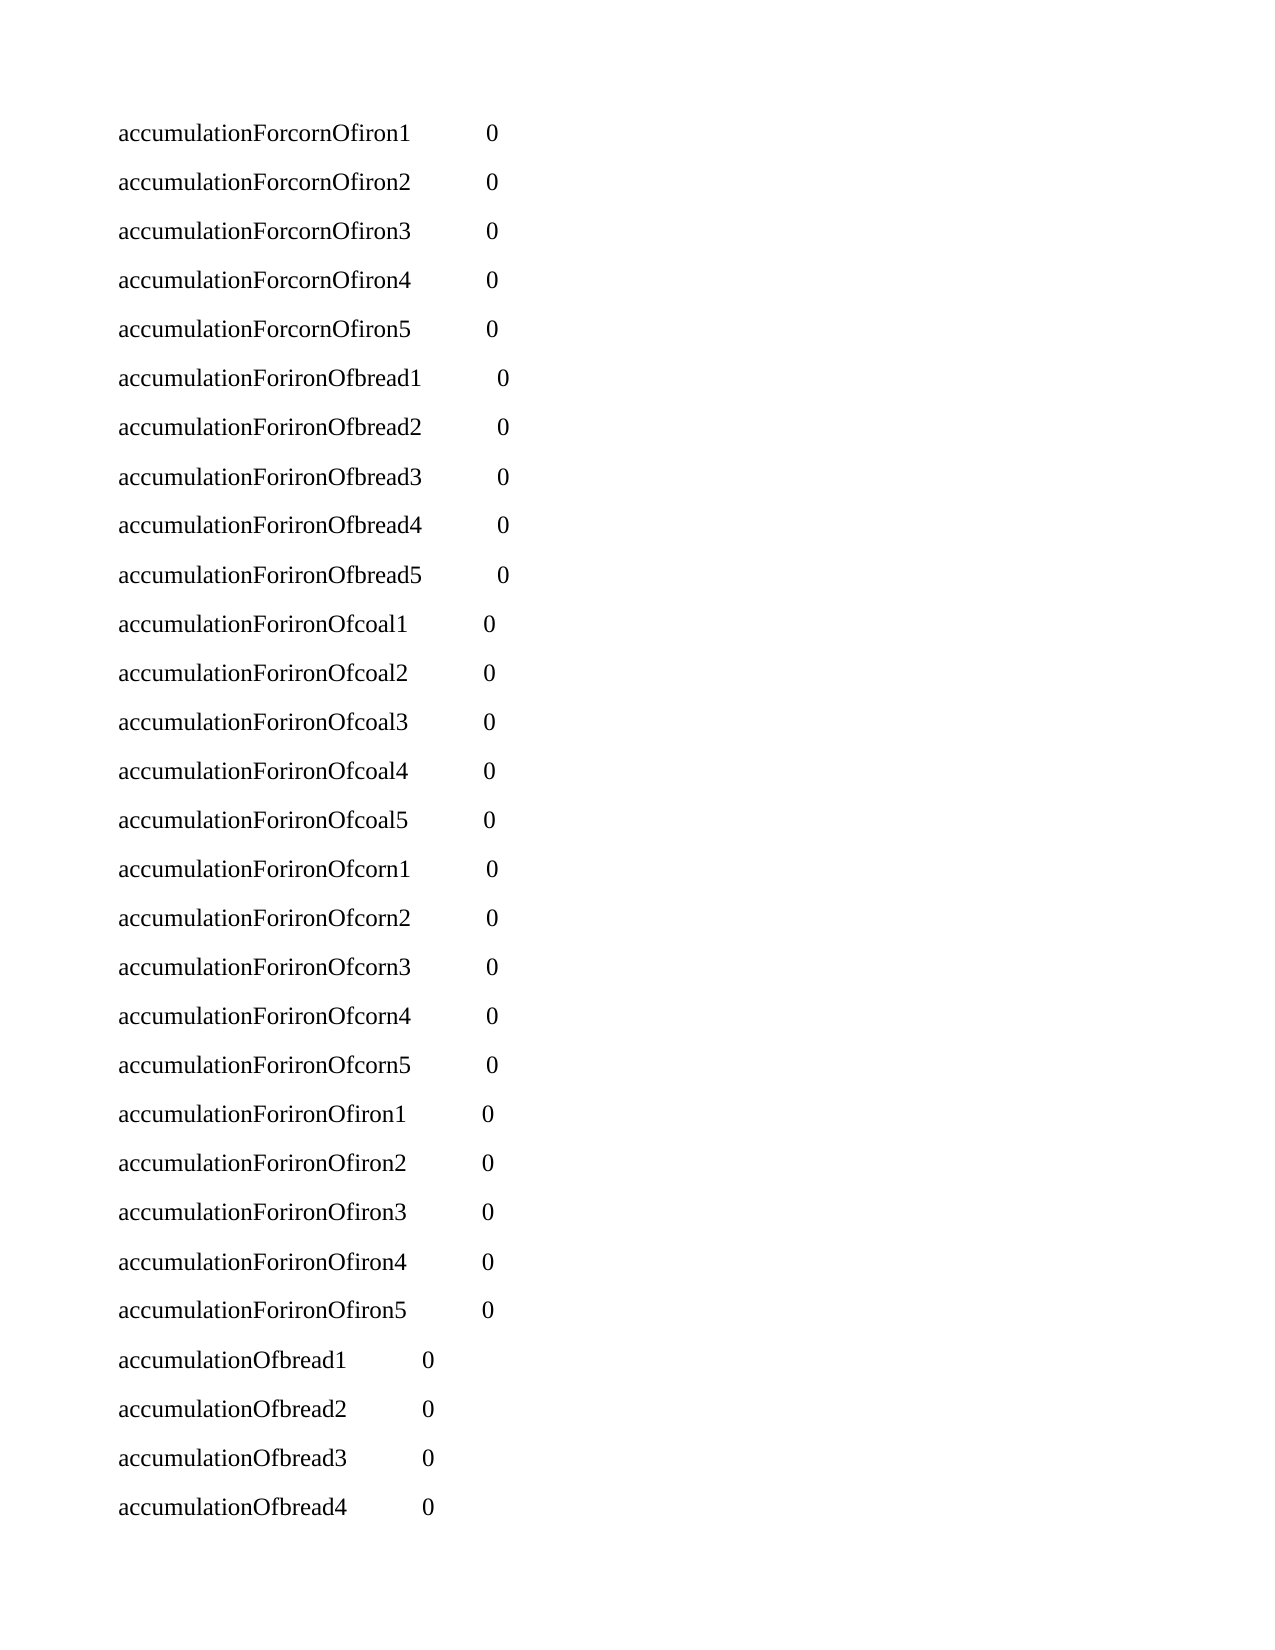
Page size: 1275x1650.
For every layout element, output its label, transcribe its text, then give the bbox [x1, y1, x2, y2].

text accumulationForcornOfiron5 0 [118, 314, 1157, 343]
text accumulationForironOfcoal2 0 [118, 658, 1157, 687]
text accumulationForironOfbread1 0 [118, 363, 1157, 392]
text accumulationForironOfcoal3 0 [118, 707, 1157, 736]
text accumulationForcornOfiron1 0 [118, 118, 1157, 147]
text accumulationForironOfiron5 0 [118, 1296, 1157, 1324]
text accumulationForironOfcoal4 0 [118, 756, 1157, 785]
text accumulationForironOfcorn2 0 [118, 903, 1157, 932]
text accumulationForironOfcorn4 0 [118, 1001, 1157, 1030]
text accumulationForcornOfiron4 0 [118, 265, 1157, 294]
text accumulationOfbread1 0 [118, 1345, 1157, 1373]
text accumulationForcornOfiron2 0 [118, 167, 1157, 196]
text accumulationForironOfbread2 0 [118, 412, 1157, 441]
text accumulationForironOfbread3 0 [118, 462, 1157, 490]
text accumulationForironOfcorn1 0 [118, 854, 1157, 883]
text accumulationOfbread3 0 [118, 1443, 1157, 1472]
text accumulationForironOfiron1 0 [118, 1099, 1157, 1128]
text accumulationForironOfiron3 0 [118, 1197, 1157, 1226]
text accumulationForironOfbread4 0 [118, 511, 1157, 539]
text accumulationForironOfiron2 0 [118, 1148, 1157, 1177]
text accumulationOfbread2 0 [118, 1394, 1157, 1422]
text accumulationOfbread4 0 [118, 1492, 1157, 1521]
text accumulationForironOfcorn3 0 [118, 952, 1157, 981]
text accumulationForironOfcoal1 0 [118, 609, 1157, 637]
text accumulationForironOfcoal5 0 [118, 805, 1157, 834]
text accumulationForironOfiron4 0 [118, 1247, 1157, 1275]
text accumulationForcornOfiron3 0 [118, 216, 1157, 245]
text accumulationForironOfcorn5 0 [118, 1050, 1157, 1079]
text accumulationForironOfbread5 0 [118, 560, 1157, 588]
